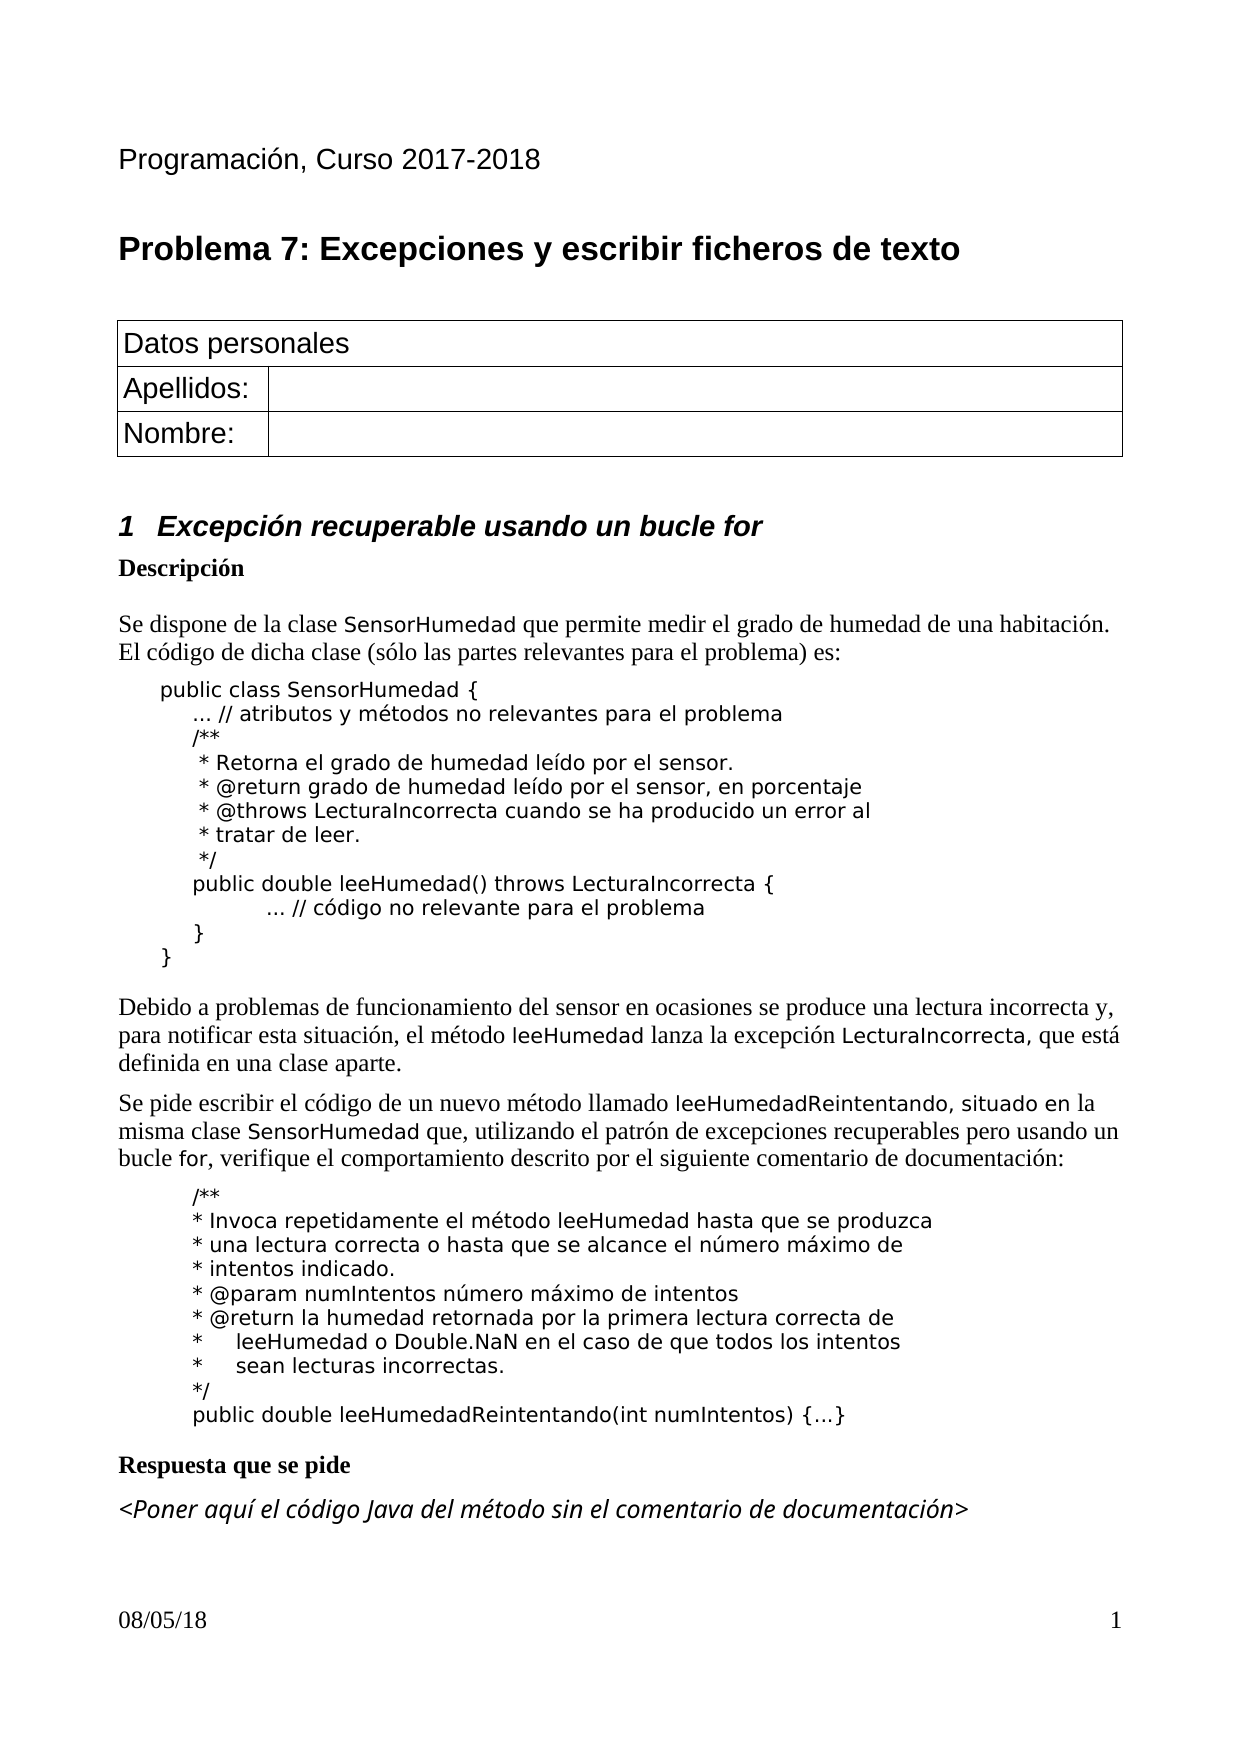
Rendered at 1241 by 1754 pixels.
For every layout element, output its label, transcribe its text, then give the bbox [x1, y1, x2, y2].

table_cell [269, 412, 1122, 456]
text public double leeHumedadReintentando(int numIntentos) {...} [192, 1403, 1122, 1427]
text Se pide escribir el código de un nuevo método llamado leeHumedadReintentando, situado en la misma clase SensorHumedad que, utilizando el patrón de excepciones recuperables pero usando un bucle for, verifique el comportamiento descrito por el siguiente comentario de documentación: [118, 1089, 1122, 1172]
text * leeHumedad o Double.NaN en el caso de que todos los intentos [192, 1330, 1122, 1354]
text * @throws LecturaIncorrecta cuando se ha producido un error al [192, 799, 1122, 823]
text * Invoca repetidamente el método leeHumedad hasta que se produzca [192, 1209, 1122, 1233]
text <Poner aquí el código Java del método sin el comentario de documentación> [118, 1492, 1122, 1526]
text ... // código no relevante para el problema [266, 896, 1122, 921]
subtitle Problema 7: Excepciones y escribir ficheros de texto [118, 230, 1122, 268]
text * @param numIntentos número máximo de intentos [192, 1282, 1122, 1306]
table_cell [269, 367, 1122, 411]
text * sean lecturas incorrectas. [192, 1354, 1122, 1379]
text Debido a problemas de funcionamiento del sensor en ocasiones se produce una lectura incorrecta y, para notificar esta situación, el método leeHumedad lanza la excepción LecturaIncorrecta, que está definida en una clase aparte. [118, 993, 1122, 1077]
text Se dispone de la clase SensorHumedad que permite medir el grado de humedad de una habitación. El código de dicha clase (sólo las partes relevantes para el problema) es: [118, 610, 1122, 665]
text /** [192, 726, 1122, 751]
text * tratar de leer. [192, 823, 1122, 848]
text * @return grado de humedad leído por el sensor, en porcentaje [192, 775, 1122, 799]
table_cell Nombre: [118, 412, 268, 456]
subtitle Excepción recuperable usando un bucle for [118, 509, 1122, 542]
text Respuesta que se pide [118, 1452, 1122, 1479]
text /** [192, 1185, 1122, 1209]
text * Retorna el grado de humedad leído por el sensor. [192, 751, 1122, 775]
text } [159, 945, 1122, 969]
text */ [192, 1379, 1122, 1403]
text public class SensorHumedad { [159, 678, 1122, 702]
text Descripción [118, 554, 1122, 582]
table_cell Apellidos: [118, 367, 268, 411]
text ... // atributos y métodos no relevantes para el problema [192, 702, 1122, 726]
text public double leeHumedad() throws LecturaIncorrecta { [192, 872, 1122, 896]
text * @return la humedad retornada por la primera lectura correcta de [192, 1306, 1122, 1330]
text } [192, 921, 1122, 945]
text * una lectura correcta o hasta que se alcance el número máximo de [192, 1233, 1122, 1257]
text * intentos indicado. [192, 1257, 1122, 1282]
text */ [192, 848, 1122, 872]
table_header Datos personales [118, 321, 1122, 366]
